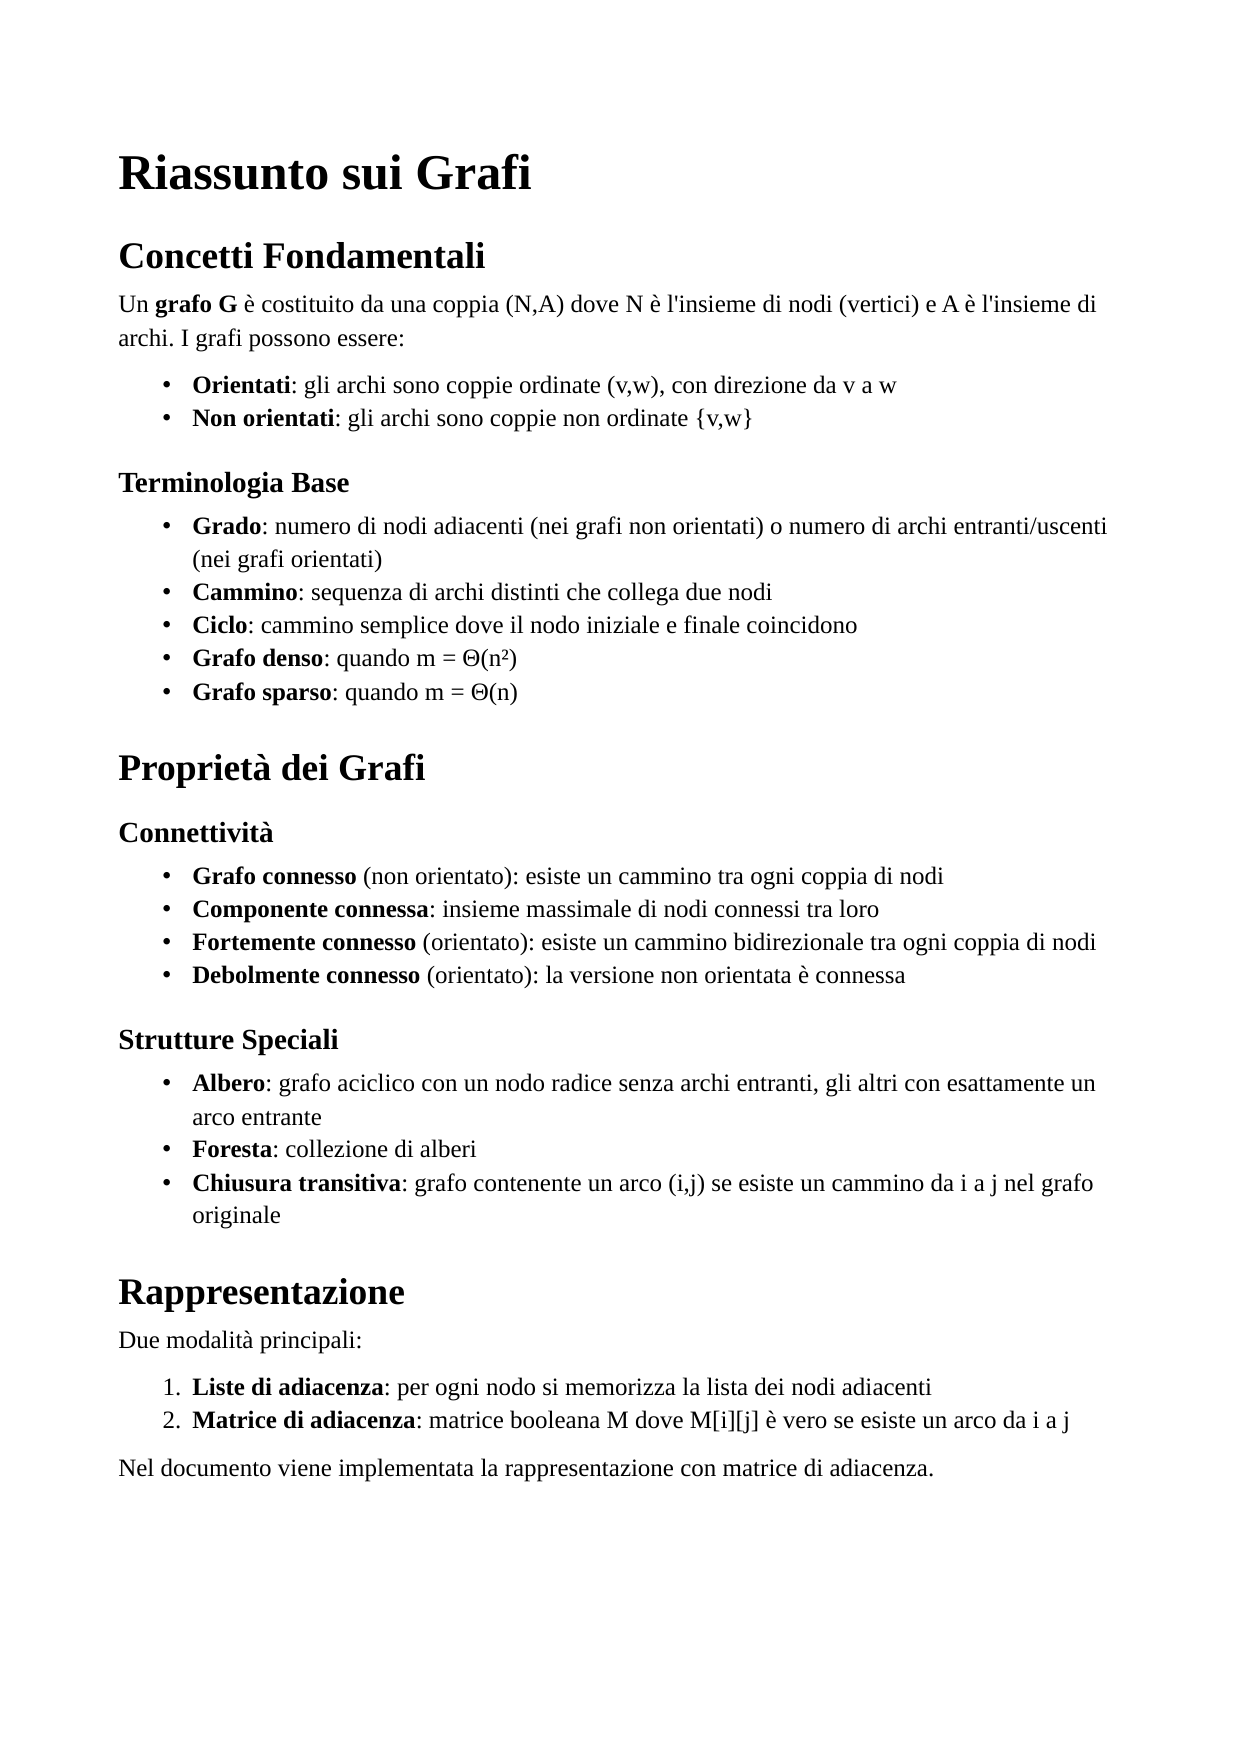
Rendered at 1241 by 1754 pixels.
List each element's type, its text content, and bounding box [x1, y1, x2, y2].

subtitle Concetti Fondamentali [118, 234, 1122, 277]
list Albero: grafo aciclico con un nodo radice senza archi entranti, gli altri con esattamente un arco entrante [162, 1068, 1122, 1130]
list Ciclo: cammino semplice dove il nodo iniziale e finale coincidono [162, 611, 1122, 639]
subtitle Rappresentazione [118, 1269, 1122, 1312]
list Grafo denso: quando m = Θ(n²) [162, 643, 1122, 672]
text Un grafo G è costituito da una coppia (N,A) dove N è l'insieme di nodi (vertici) e A è l'insieme di archi. I grafi possono essere: [118, 289, 1122, 351]
subtitle Proprietà dei Grafi [118, 745, 1122, 788]
list Liste di adiacenza: per ogni nodo si memorizza la lista dei nodi adiacenti [162, 1372, 1122, 1401]
list Cammino: sequenza di archi distinti che collega due nodi [162, 577, 1122, 606]
list Grafo sparso: quando m = Θ(n) [162, 677, 1122, 705]
list Grado: numero di nodi adiacenti (nei grafi non orientati) o numero di archi entranti/uscenti (nei grafi orientati) [162, 511, 1122, 573]
list Matrice di adiacenza: matrice booleana M dove M[i][j] è vero se esiste un arco da i a j [162, 1405, 1122, 1434]
list Foresta: collezione di alberi [162, 1134, 1122, 1163]
list Componente connessa: insieme massimale di nodi connessi tra loro [162, 894, 1122, 923]
subtitle Riassunto sui Grafi [118, 143, 1122, 201]
list Orientati: gli archi sono coppie ordinate (v,w), con direzione da v a w [162, 370, 1122, 399]
subtitle Connettività [118, 815, 1122, 849]
list Debolmente connesso (orientato): la versione non orientata è connessa [162, 960, 1122, 989]
text Due modalità principali: [118, 1325, 1122, 1353]
list Chiusura transitiva: grafo contenente un arco (i,j) se esiste un cammino da i a j nel grafo originale [162, 1168, 1122, 1229]
list Fortemente connesso (orientato): esiste un cammino bidirezionale tra ogni coppia di nodi [162, 927, 1122, 956]
list Grafo connesso (non orientato): esiste un cammino tra ogni coppia di nodi [162, 861, 1122, 890]
list Non orientati: gli archi sono coppie non ordinate {v,w} [162, 403, 1122, 432]
subtitle Strutture Speciali [118, 1022, 1122, 1056]
text Nel documento viene implementata la rappresentazione con matrice di adiacenza. [118, 1453, 1122, 1482]
subtitle Terminologia Base [118, 465, 1122, 499]
